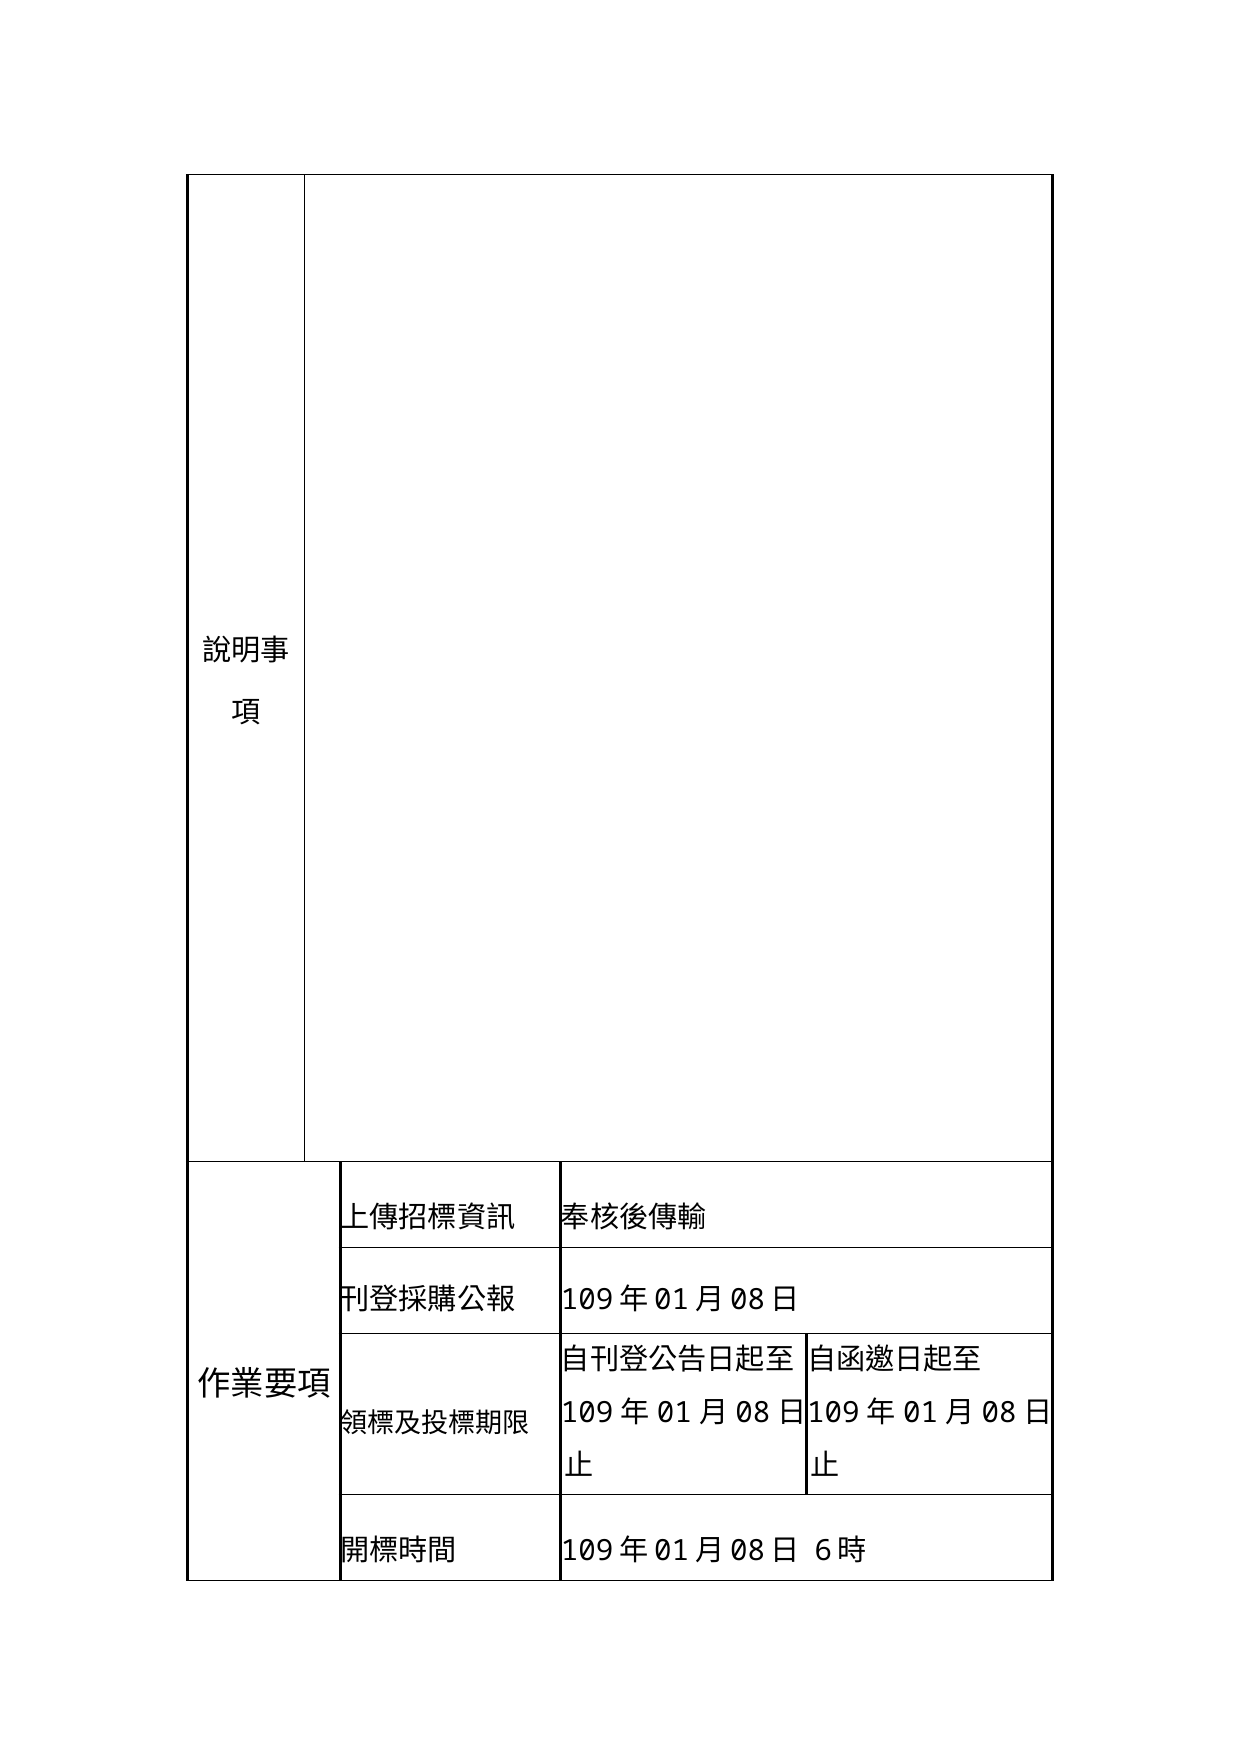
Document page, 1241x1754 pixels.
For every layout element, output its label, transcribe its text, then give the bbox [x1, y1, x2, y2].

table_cell 109年01月08日 6時 [562, 1495, 1051, 1579]
table_cell 領標及投標期限 [342, 1334, 559, 1493]
table_cell 說明事項 [189, 175, 304, 1161]
table_cell 109年01月08日 [562, 1248, 1051, 1333]
table_cell 開標時間 [342, 1495, 559, 1579]
table_cell 刊登採購公報 [342, 1248, 559, 1333]
table_cell 自函邀日起至 109年01月08日止 [808, 1334, 1051, 1493]
table_cell 上傳招標資訊 [342, 1162, 559, 1247]
table_cell 自刊登公告日起至 109年01月08日止 [562, 1334, 805, 1493]
table_cell [305, 175, 1051, 1161]
table_cell 作業要項 [189, 1162, 339, 1579]
table_cell 奉核後傳輸 [562, 1162, 1051, 1247]
